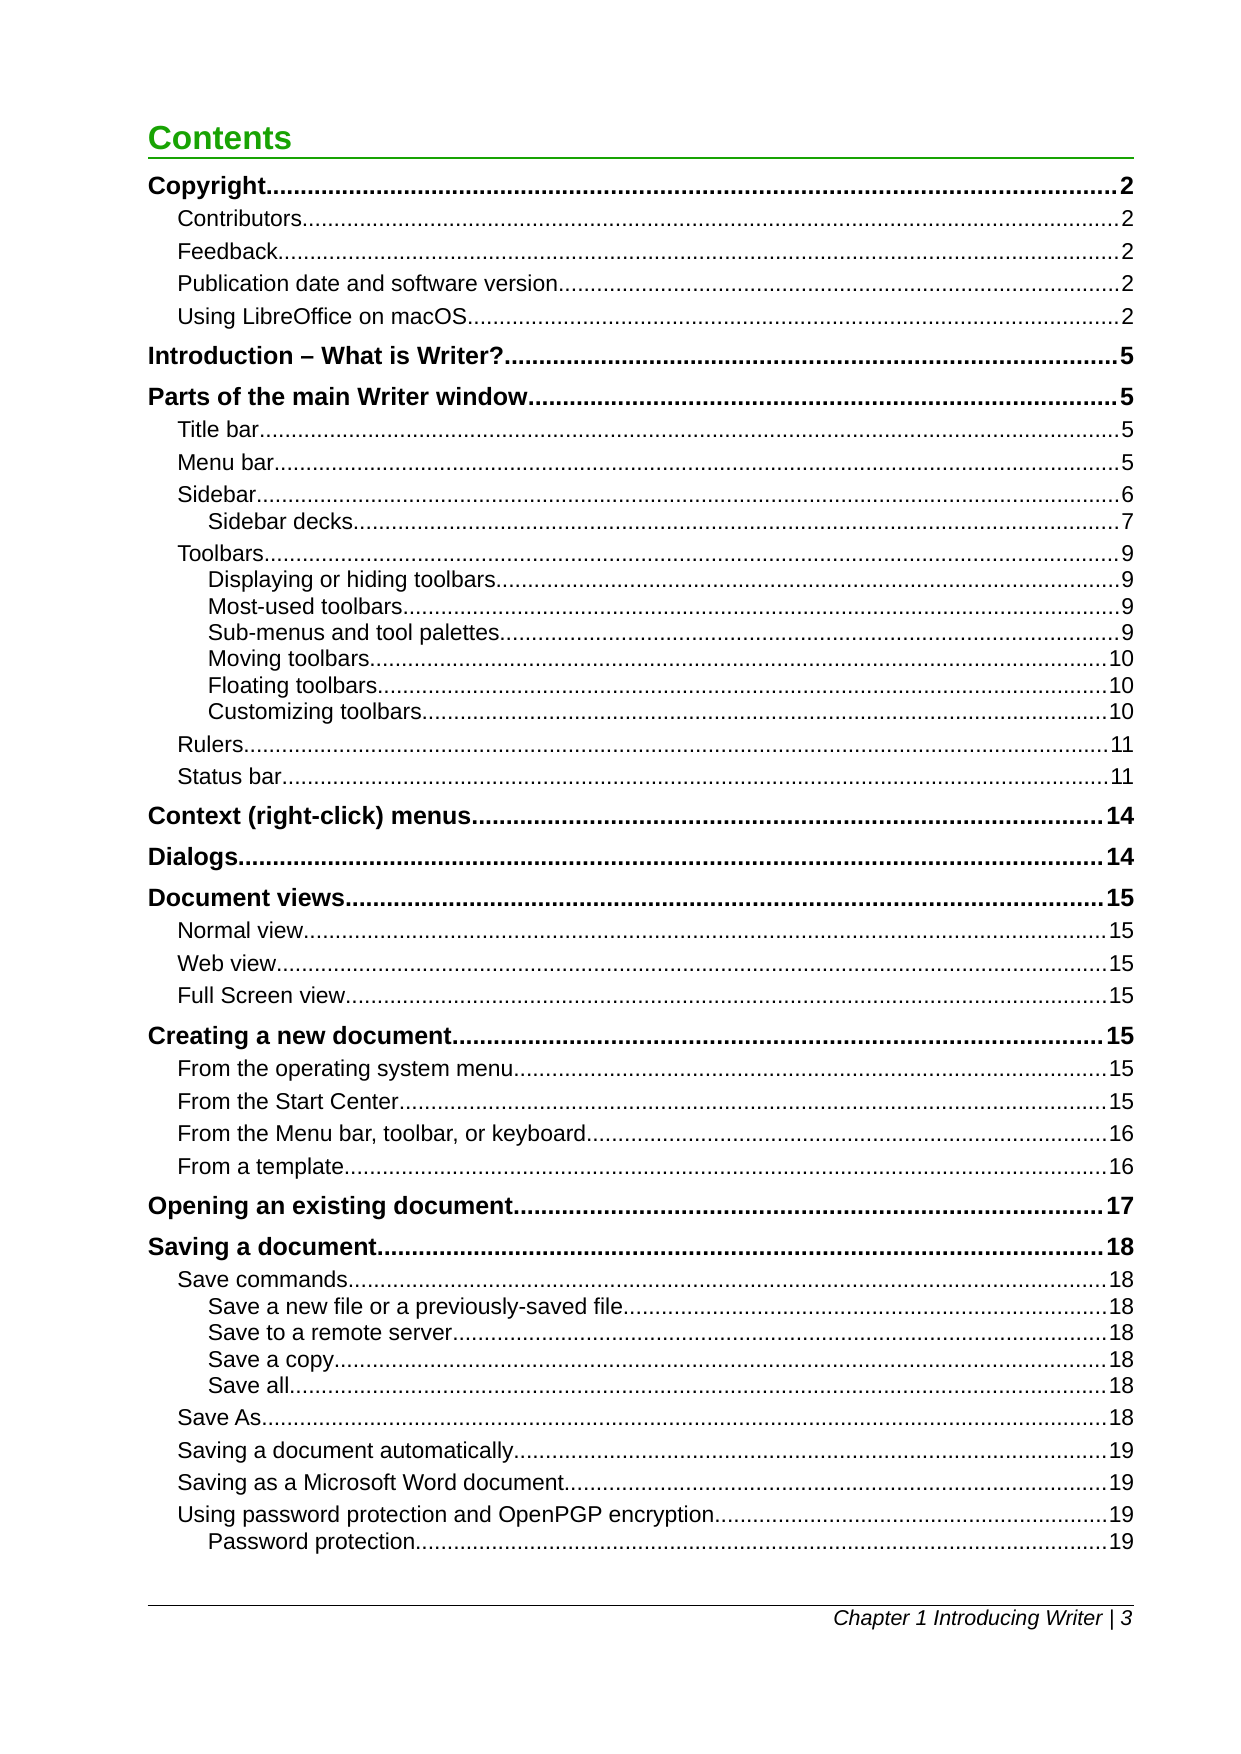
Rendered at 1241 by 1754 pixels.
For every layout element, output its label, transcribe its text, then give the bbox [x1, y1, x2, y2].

text Title bar 5 [177, 416, 1134, 443]
text Save As 18 [177, 1404, 1134, 1431]
text Web view 15 [177, 950, 1134, 976]
text Moving toolbars 10 [208, 645, 1134, 672]
text Password protection 19 [208, 1528, 1134, 1554]
text Displaying or hiding toolbars 9 [208, 566, 1134, 593]
text Dialogs 14 [148, 842, 1134, 871]
text Sub-menus and tool palettes 9 [208, 619, 1134, 645]
text From the Start Center 15 [177, 1088, 1134, 1114]
text Status bar 11 [177, 763, 1134, 789]
text Context (right-click) menus 14 [148, 801, 1134, 830]
text Document views 15 [148, 883, 1134, 911]
text Saving a document automatically 19 [177, 1437, 1134, 1463]
text Save a copy 18 [208, 1346, 1134, 1372]
text Using LibreOffice on macOS 2 [177, 303, 1134, 329]
text Customizing toolbars 10 [208, 698, 1134, 724]
text Save commands 18 [177, 1266, 1134, 1293]
text Save all 18 [208, 1372, 1134, 1398]
text Opening an existing document 17 [148, 1191, 1134, 1220]
text Contributors 2 [177, 205, 1134, 232]
text Toolbars 9 [177, 540, 1134, 566]
text Most-used toolbars 9 [208, 593, 1134, 619]
text Normal view 15 [177, 917, 1134, 944]
text Rulers 11 [177, 731, 1134, 757]
text Feedback 2 [177, 238, 1134, 264]
text Save to a remote server 18 [208, 1319, 1134, 1346]
text From the operating system menu 15 [177, 1055, 1134, 1082]
text Sidebar decks 7 [208, 508, 1134, 534]
text Introduction – What is Writer? 5 [148, 341, 1134, 370]
text Menu bar 5 [177, 449, 1134, 475]
subtitle Contents [148, 118, 1134, 157]
text Parts of the main Writer window 5 [148, 382, 1134, 410]
text Save a new file or a previously-saved file 18 [208, 1293, 1134, 1319]
text Publication date and software version 2 [177, 270, 1134, 297]
text Using password protection and OpenPGP encryption 19 [177, 1501, 1134, 1528]
text From a template 16 [177, 1153, 1134, 1179]
text Sidebar 6 [177, 481, 1134, 508]
text Saving as a Microsoft Word document 19 [177, 1469, 1134, 1495]
text Creating a new document 15 [148, 1021, 1134, 1049]
text Copyright 2 [148, 171, 1134, 199]
text Saving a document 18 [148, 1232, 1134, 1260]
text Full Screen view 15 [177, 982, 1134, 1009]
text Floating toolbars 10 [208, 672, 1134, 698]
text From the Menu bar, toolbar, or keyboard 16 [177, 1120, 1134, 1147]
